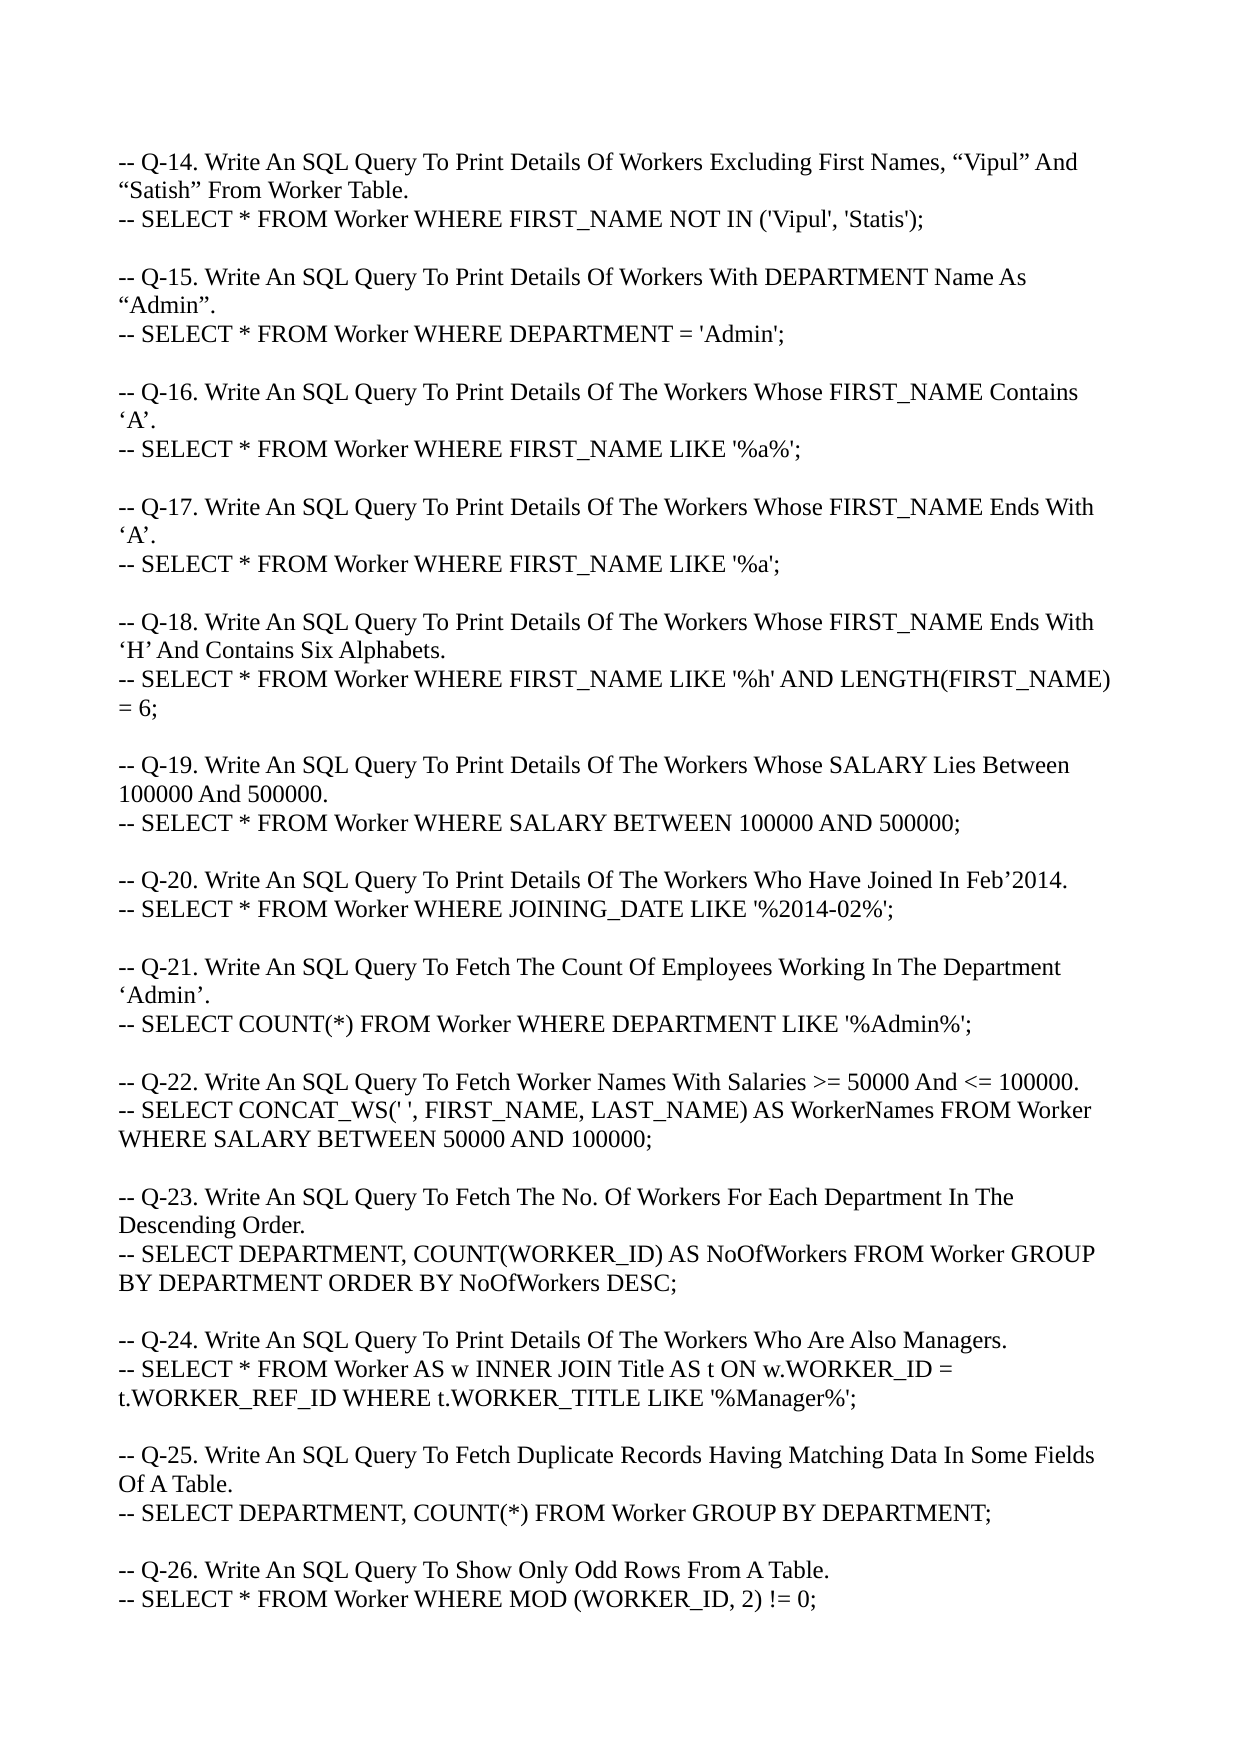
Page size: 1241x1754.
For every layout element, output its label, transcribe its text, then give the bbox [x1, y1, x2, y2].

text -- SELECT * FROM Worker WHERE FIRST_NAME LIKE '%a%'; [118, 434, 1122, 463]
text -- Q-23. Write An SQL Query To Fetch The No. Of Workers For Each Department In The Descending Order. [118, 1182, 1122, 1239]
text -- SELECT * FROM Worker WHERE DEPARTMENT = 'Admin'; [118, 319, 1122, 348]
text -- Q-19. Write An SQL Query To Print Details Of The Workers Whose SALARY Lies Between 100000 And 500000. [118, 751, 1122, 808]
text -- Q-14. Write An SQL Query To Print Details Of Workers Excluding First Names, “Vipul” And “Satish” From Worker Table. [118, 147, 1122, 204]
text -- Q-15. Write An SQL Query To Print Details Of Workers With DEPARTMENT Name As “Admin”. [118, 262, 1122, 319]
text -- SELECT * FROM Worker WHERE FIRST_NAME LIKE '%a'; [118, 549, 1122, 578]
text -- SELECT CONCAT_WS(' ', FIRST_NAME, LAST_NAME) AS WorkerNames FROM Worker WHERE SALARY BETWEEN 50000 AND 100000; [118, 1096, 1122, 1153]
text -- SELECT DEPARTMENT, COUNT(WORKER_ID) AS NoOfWorkers FROM Worker GROUP BY DEPARTMENT ORDER BY NoOfWorkers DESC; [118, 1239, 1122, 1297]
text -- Q-21. Write An SQL Query To Fetch The Count Of Employees Working In The Department ‘Admin’. [118, 952, 1122, 1009]
text -- Q-25. Write An SQL Query To Fetch Duplicate Records Having Matching Data In Some Fields Of A Table. [118, 1441, 1122, 1498]
text -- SELECT * FROM Worker WHERE JOINING_DATE LIKE '%2014-02%'; [118, 894, 1122, 923]
text -- SELECT DEPARTMENT, COUNT(*) FROM Worker GROUP BY DEPARTMENT; [118, 1498, 1122, 1527]
text -- SELECT * FROM Worker WHERE FIRST_NAME NOT IN ('Vipul', 'Statis'); [118, 204, 1122, 233]
text -- Q-20. Write An SQL Query To Print Details Of The Workers Who Have Joined In Feb’2014. [118, 866, 1122, 894]
text -- SELECT * FROM Worker WHERE FIRST_NAME LIKE '%h' AND LENGTH(FIRST_NAME) = 6; [118, 664, 1122, 722]
text -- Q-26. Write An SQL Query To Show Only Odd Rows From A Table. [118, 1556, 1122, 1584]
text -- SELECT * FROM Worker WHERE SALARY BETWEEN 100000 AND 500000; [118, 808, 1122, 837]
text -- Q-17. Write An SQL Query To Print Details Of The Workers Whose FIRST_NAME Ends With ‘A’. [118, 492, 1122, 549]
text -- Q-16. Write An SQL Query To Print Details Of The Workers Whose FIRST_NAME Contains ‘A’. [118, 377, 1122, 434]
text -- SELECT * FROM Worker WHERE MOD (WORKER_ID, 2) != 0; [118, 1584, 1122, 1613]
text -- Q-18. Write An SQL Query To Print Details Of The Workers Whose FIRST_NAME Ends With ‘H’ And Contains Six Alphabets. [118, 607, 1122, 664]
text -- SELECT COUNT(*) FROM Worker WHERE DEPARTMENT LIKE '%Admin%'; [118, 1009, 1122, 1038]
text -- Q-24. Write An SQL Query To Print Details Of The Workers Who Are Also Managers. [118, 1326, 1122, 1354]
text -- Q-22. Write An SQL Query To Fetch Worker Names With Salaries >= 50000 And <= 100000. [118, 1067, 1122, 1096]
text -- SELECT * FROM Worker AS w INNER JOIN Title AS t ON w.WORKER_ID = t.WORKER_REF_ID WHERE t.WORKER_TITLE LIKE '%Manager%'; [118, 1354, 1122, 1412]
